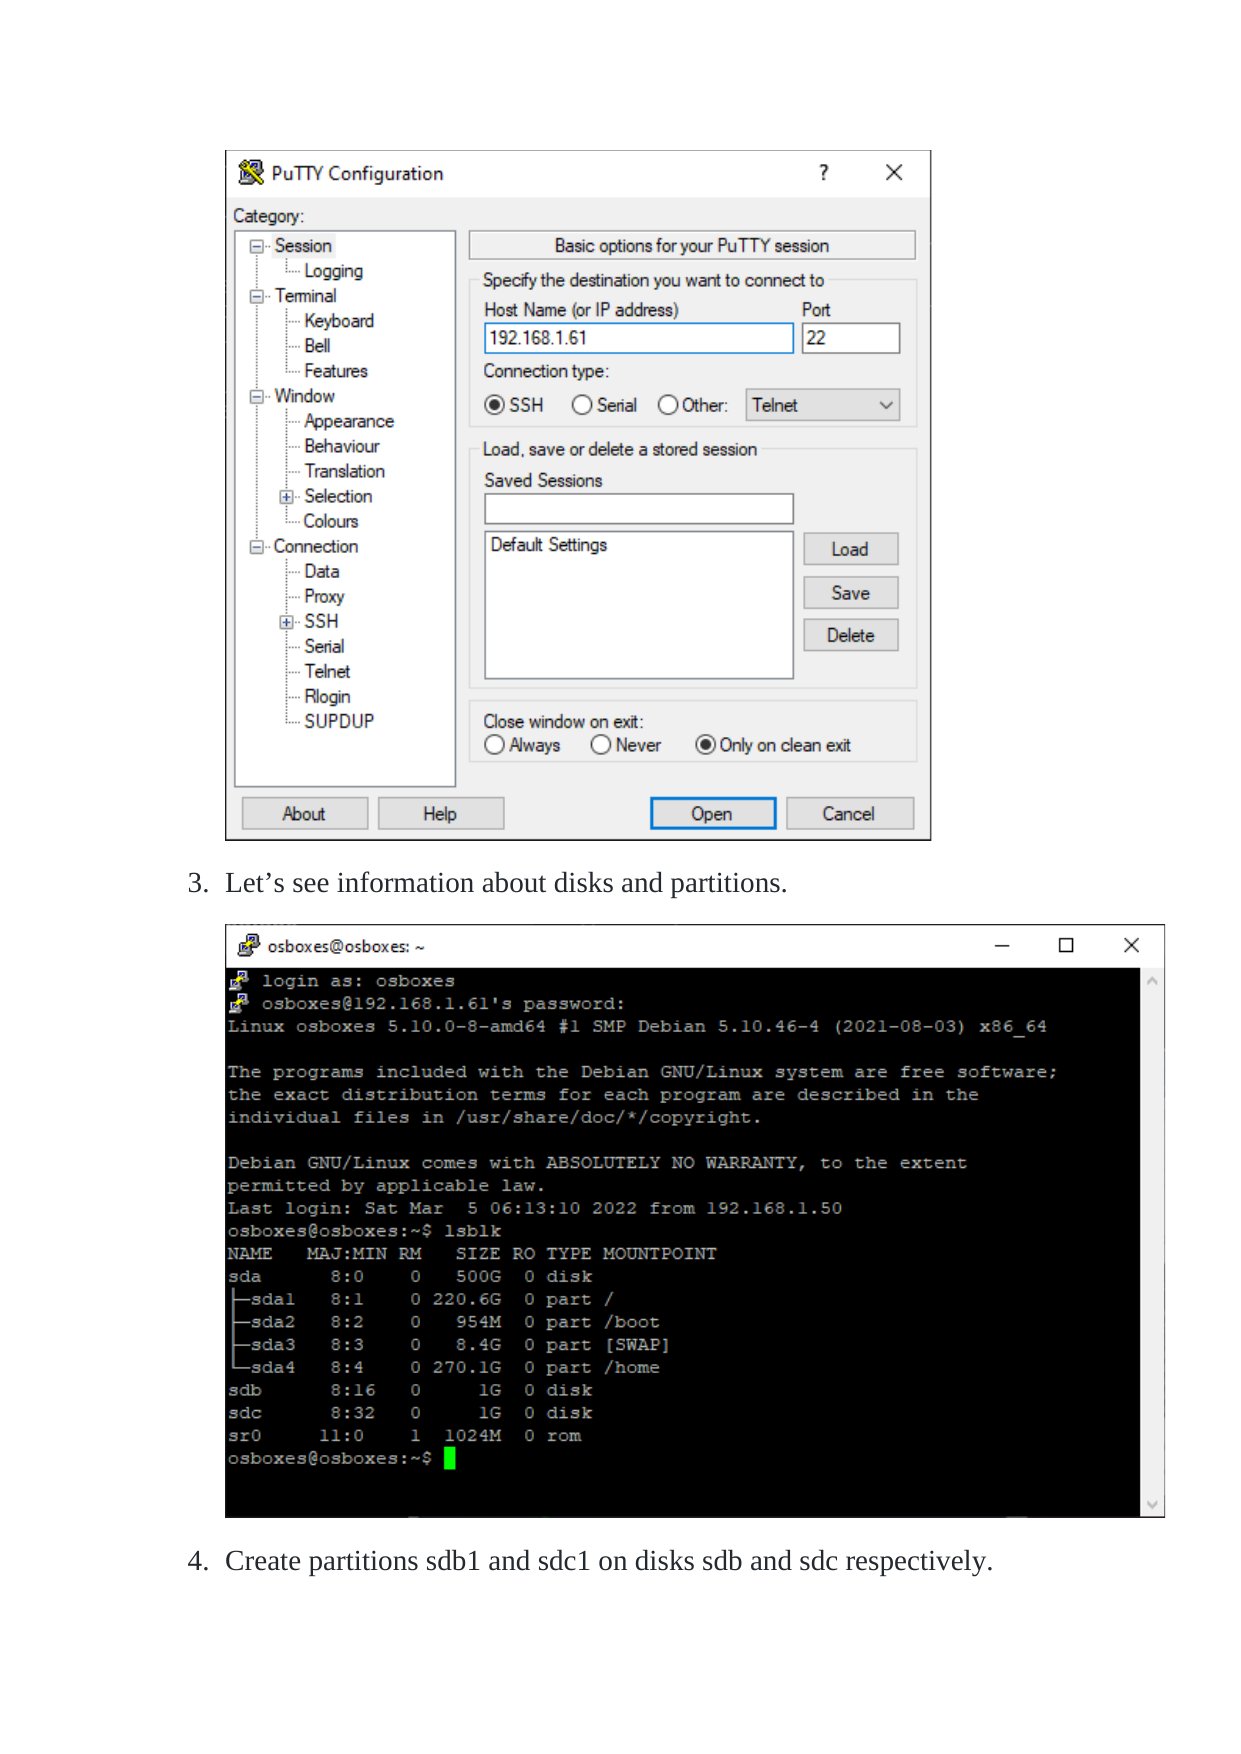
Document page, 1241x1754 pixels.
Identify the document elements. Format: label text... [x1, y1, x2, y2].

picture [225, 150, 932, 841]
list Create partitions sdb1 and sdc1 on disks sdb and sdc respectively. [187, 1543, 1090, 1576]
picture [225, 924, 1166, 1518]
list Let’s see information about disks and partitions. [187, 866, 1090, 899]
